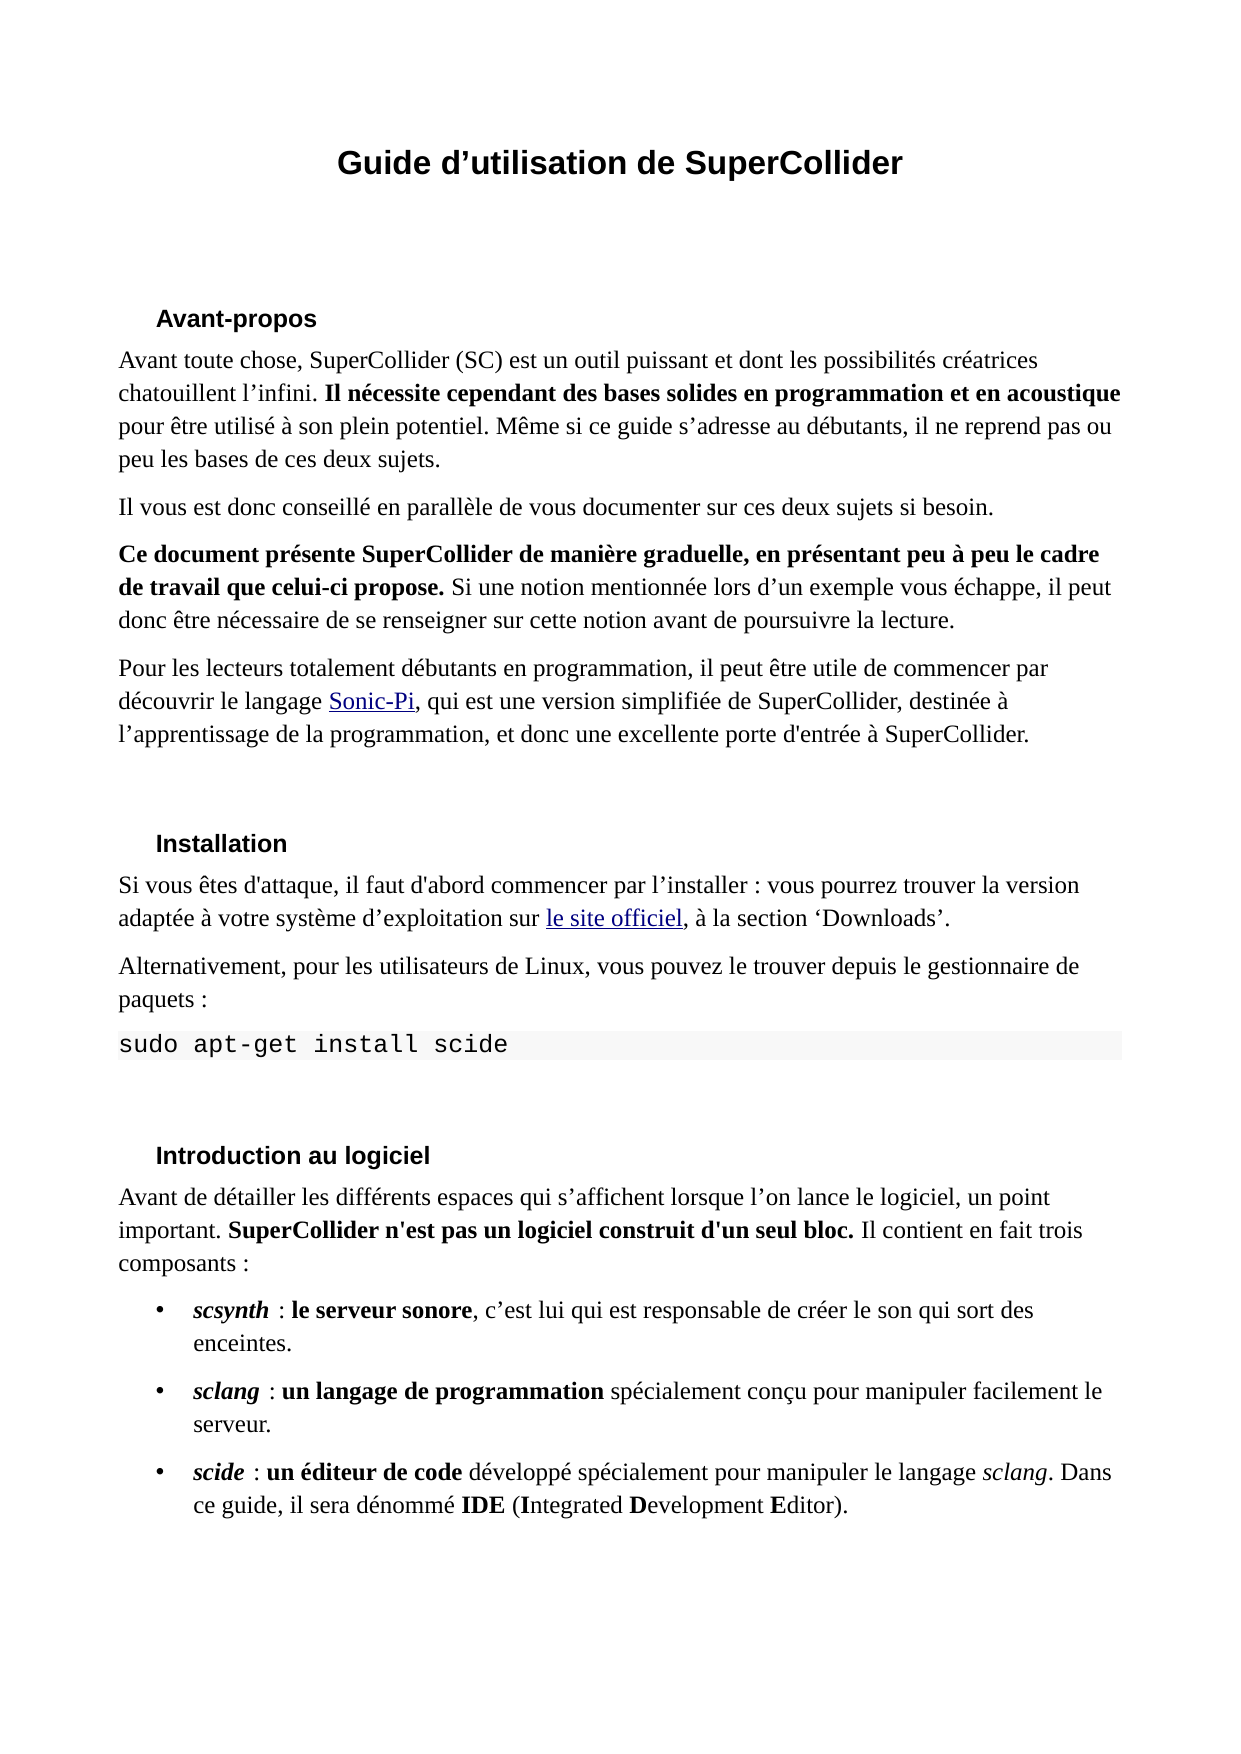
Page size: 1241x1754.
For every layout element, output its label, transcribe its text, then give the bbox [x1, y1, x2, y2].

text sudo apt-get install scide [118, 1031, 1122, 1060]
text Avant de détailler les différents espaces qui s’affichent lorsque l’on lance le logiciel, un point important. SuperCollider n'est pas un logiciel construit d'un seul bloc. Il contient en fait trois composants : [118, 1182, 1122, 1277]
list sclang : un langage de programmation spécialement conçu pour manipuler facilement le serveur. [156, 1376, 1122, 1438]
text Ce document présente SuperCollider de manière graduelle, en présentant peu à peu le cadre de travail que celui-ci propose. Si une notion mentionnée lors d’un exemple vous échappe, il peut donc être nécessaire de se renseigner sur cette notion avant de poursuivre la lecture. [118, 539, 1122, 634]
text Si vous êtes d'attaque, il faut d'abord commencer par l’installer : vous pourrez trouver la version adaptée à votre système d’exploitation sur le site officiel, à la section ‘Downloads’. [118, 870, 1122, 932]
subtitle Introduction au logiciel [156, 1141, 1122, 1169]
text Avant toute chose, SuperCollider (SC) est un outil puissant et dont les possibilités créatrices chatouillent l’infini. Il nécessite cependant des bases solides en programmation et en acoustique pour être utilisé à son plein potentiel. Même si ce guide s’adresse au débutants, il ne reprend pas ou peu les bases de ces deux sujets. [118, 345, 1122, 473]
title Guide d’utilisation de SuperCollider [118, 143, 1122, 182]
text Pour les lecteurs totalement débutants en programmation, il peut être utile de commencer par découvrir le langage Sonic-Pi, qui est une version simplifiée de SuperCollider, destinée à l’apprentissage de la programmation, et donc une excellente porte d'entrée à SuperCollider. [118, 653, 1122, 748]
subtitle Installation [156, 829, 1122, 858]
text Alternativement, pour les utilisateurs de Linux, vous pouvez le trouver depuis le gestionnaire de paquets : [118, 951, 1122, 1012]
list scsynth : le serveur sonore, c’est lui qui est responsable de créer le son qui sort des enceintes. [156, 1296, 1122, 1357]
text Il vous est donc conseillé en parallèle de vous documenter sur ces deux sujets si besoin. [118, 492, 1122, 521]
subtitle Avant-propos [156, 304, 1122, 333]
list scide : un éditeur de code développé spécialement pour manipuler le langage sclang. Dans ce guide, il sera dénommé IDE (Integrated Development Editor). [156, 1457, 1122, 1518]
